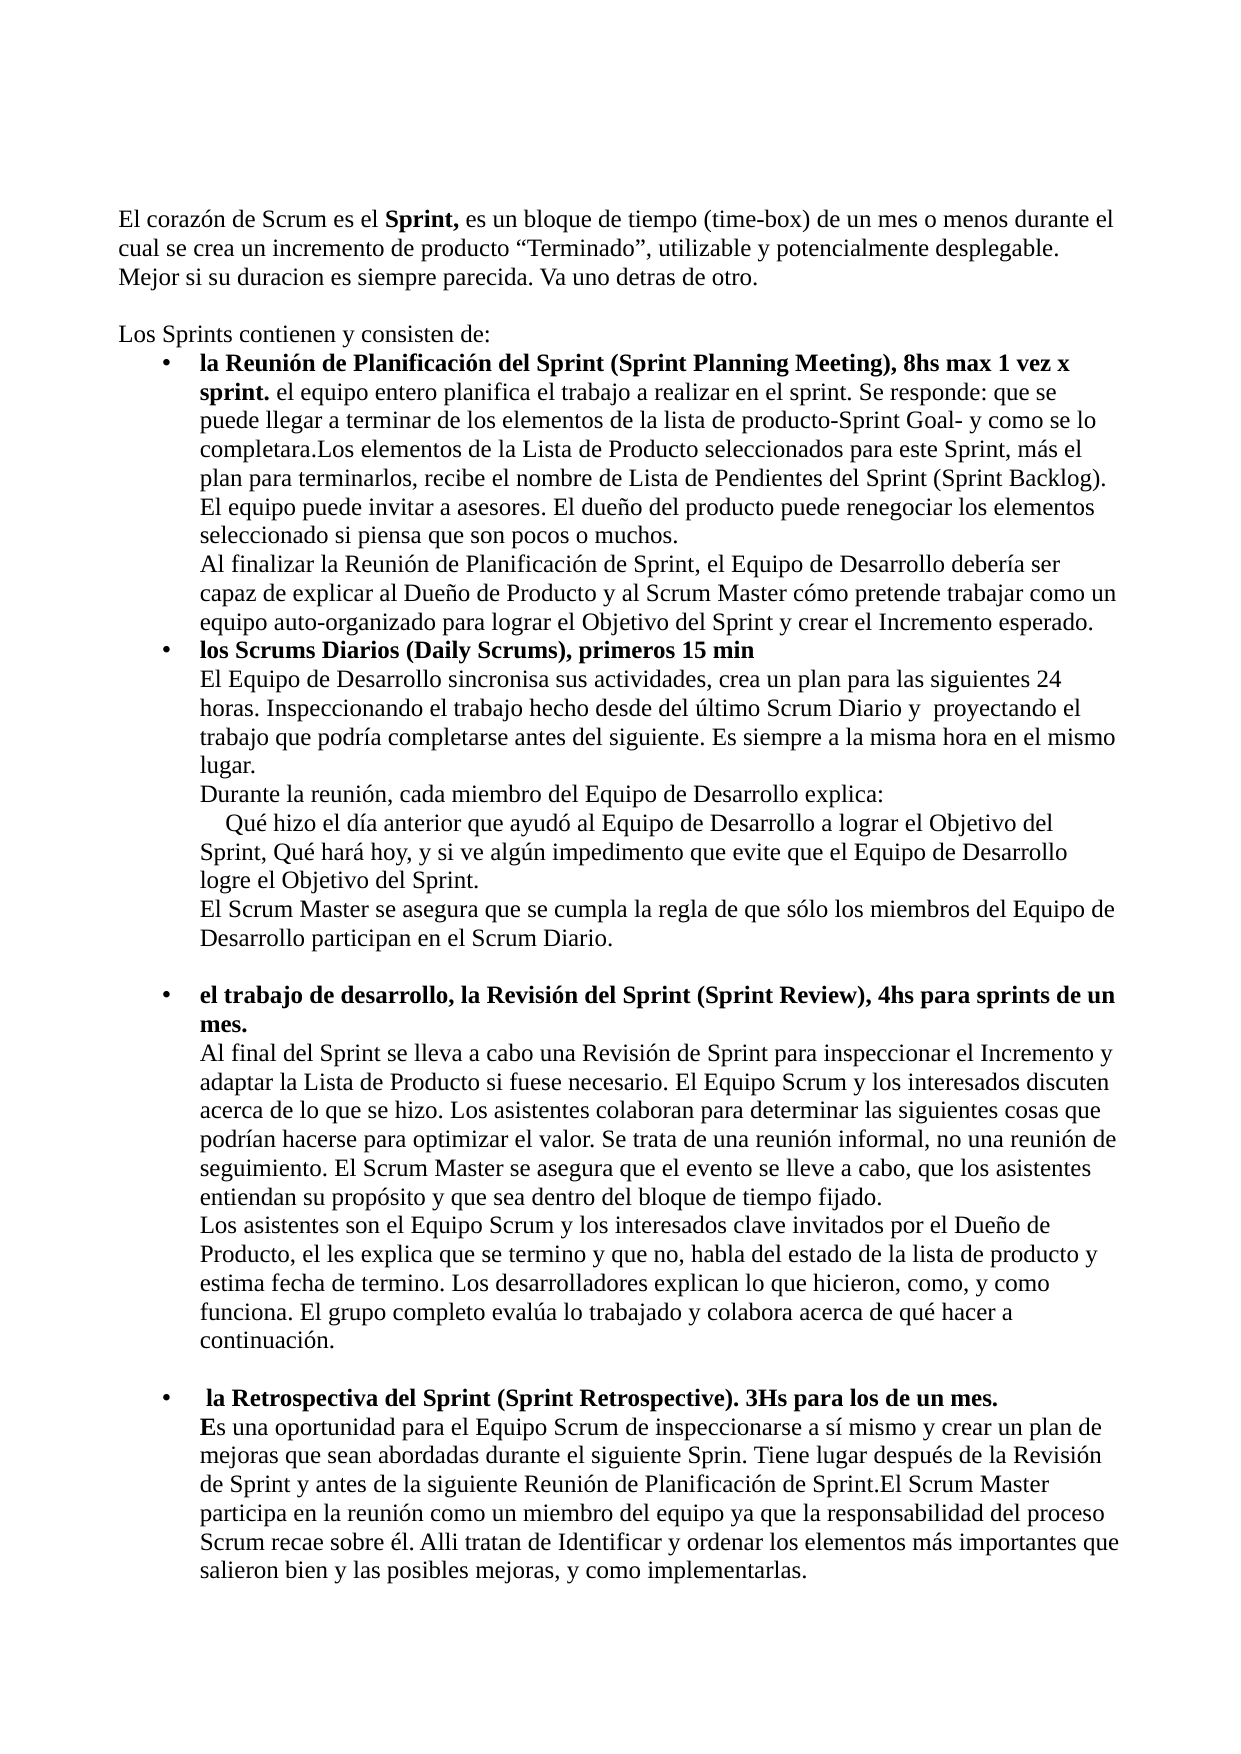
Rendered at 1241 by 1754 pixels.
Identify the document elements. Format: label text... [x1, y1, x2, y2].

list Es una oportunidad para el Equipo Scrum de inspeccionarse a sí mismo y crear un plan de mejoras que sean abordadas durante el siguiente Sprin. Tiene lugar después de la Revisión de Sprint y antes de la siguiente Reunión de Planificación de Sprint.El Scrum Master participa en la reunión como un miembro del equipo ya que la responsabilidad del proceso Scrum recae sobre él. Alli tratan de Identificar y ordenar los elementos más importantes que salieron bien y las posibles mejoras, y como implementarlas. [162, 1412, 1122, 1584]
list Al finalizar la Reunión de Planificación de Sprint, el Equipo de Desarrollo debería ser capaz de explicar al Dueño de Producto y al Scrum Master cómo pretende trabajar como un equipo auto-organizado para lograr el Objetivo del Sprint y crear el Incremento esperado. [162, 549, 1122, 636]
list la Retrospectiva del Sprint (Sprint Retrospective). 3Hs para los de un mes. [162, 1383, 1122, 1412]
list El equipo puede invitar a asesores. El dueño del producto puede renegociar los elementos seleccionado si piensa que son pocos o muchos. [162, 492, 1122, 549]
list Durante la reunión, cada miembro del Equipo de Desarrollo explica: [162, 779, 1122, 808]
list El Equipo de Desarrollo sincronisa sus actividades, crea un plan para las siguientes 24 horas. Inspeccionando el trabajo hecho desde del último Scrum Diario y proyectando el trabajo que podría completarse antes del siguiente. Es siempre a la misma hora en el mismo lugar. [162, 664, 1122, 779]
text Los Sprints contienen y consisten de: [118, 319, 1122, 348]
text El corazón de Scrum es el Sprint, es un bloque de tiempo (time-box) de un mes o menos durante el cual se crea un incremento de producto “Terminado”, utilizable y potencialmente desplegable. Mejor si su duracion es siempre parecida. Va uno detras de otro. [118, 204, 1122, 291]
list  Qué hizo el día anterior que ayudó al Equipo de Desarrollo a lograr el Objetivo del Sprint, Qué hará hoy, y si ve algún impedimento que evite que el Equipo de Desarrollo logre el Objetivo del Sprint. [162, 808, 1122, 894]
list los Scrums Diarios (Daily Scrums), primeros 15 min [162, 636, 1122, 664]
list el trabajo de desarrollo, la Revisión del Sprint (Sprint Review), 4hs para sprints de un mes. [162, 981, 1122, 1038]
list Los asistentes son el Equipo Scrum y los interesados clave invitados por el Dueño de Producto, el les explica que se termino y que no, habla del estado de la lista de producto y estima fecha de termino. Los desarrolladores explican lo que hicieron, como, y como funciona. El grupo completo evalúa lo trabajado y colabora acerca de qué hacer a continuación. [162, 1211, 1122, 1354]
list El Scrum Master se asegura que se cumpla la regla de que sólo los miembros del Equipo de Desarrollo participan en el Scrum Diario. [162, 894, 1122, 952]
list la Reunión de Planificación del Sprint (Sprint Planning Meeting), 8hs max 1 vez x sprint. el equipo entero planifica el trabajo a realizar en el sprint. Se responde: que se puede llegar a terminar de los elementos de la lista de producto-Sprint Goal- y como se lo completara.Los elementos de la Lista de Producto seleccionados para este Sprint, más el plan para terminarlos, recibe el nombre de Lista de Pendientes del Sprint (Sprint Backlog). [162, 348, 1122, 492]
list Al final del Sprint se lleva a cabo una Revisión de Sprint para inspeccionar el Incremento y adaptar la Lista de Producto si fuese necesario. El Equipo Scrum y los interesados discuten acerca de lo que se hizo. Los asistentes colaboran para determinar las siguientes cosas que podrían hacerse para optimizar el valor. Se trata de una reunión informal, no una reunión de seguimiento. El Scrum Master se asegura que el evento se lleve a cabo, que los asistentes entiendan su propósito y que sea dentro del bloque de tiempo fijado. [162, 1038, 1122, 1211]
